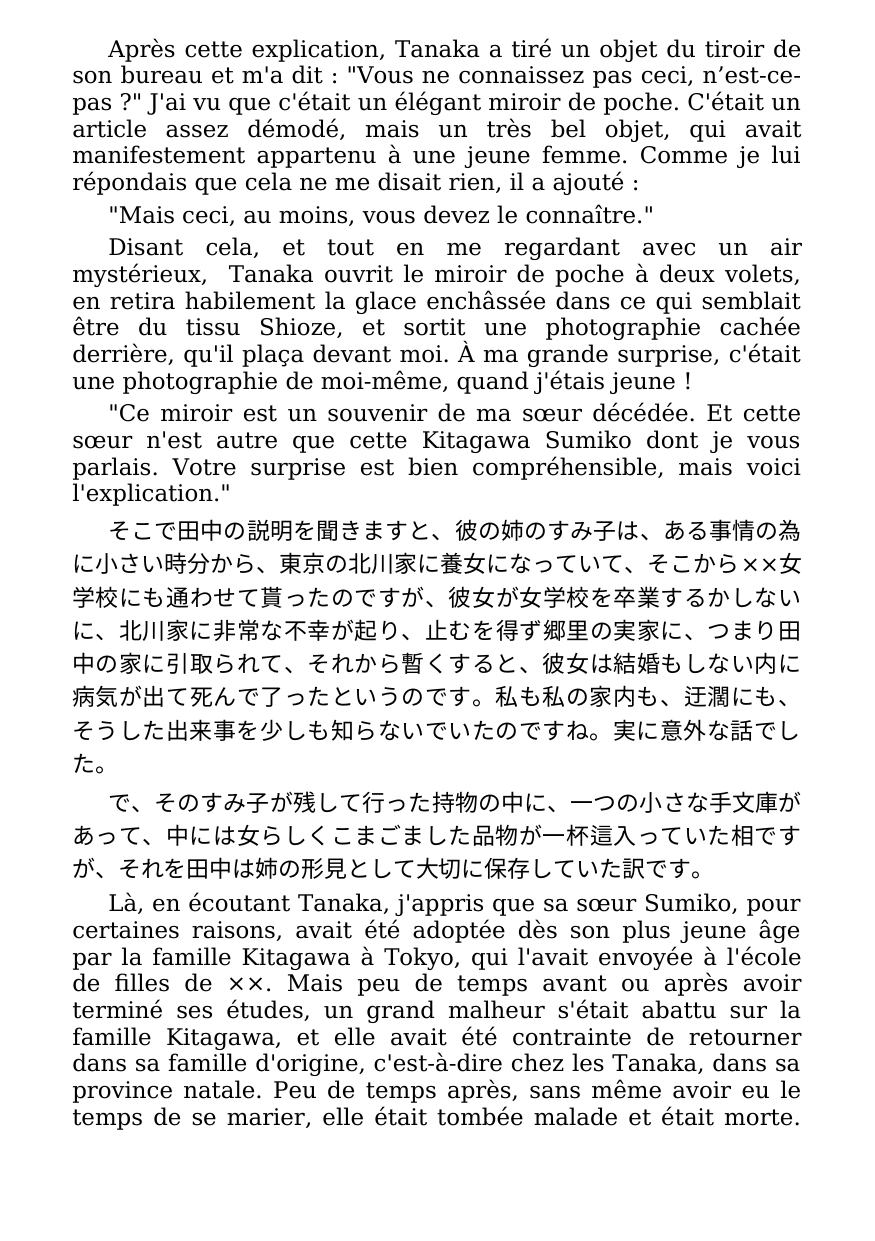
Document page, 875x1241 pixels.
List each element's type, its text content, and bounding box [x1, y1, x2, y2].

text Après cette explication, Tanaka a tiré un objet du tiroir de son bureau et m'a dit : "Vous ne connaissez pas ceci, n’est-ce-pas ?" J'ai vu que c'était un élégant miroir de poche. C'était un article assez démodé, mais un très bel objet, qui avait manifestement appartenu à une jeune femme. Comme je lui répondais que cela ne me disait rien, il a ajouté : [72, 36, 802, 196]
text で、そのすみ子が残して行った持物の中に、一つの小さな手文庫があって、中には女らしくこまごました品物が一杯這入っていた相ですが、それを田中は姉の形見として大切に保存していた訳です。 [72, 785, 802, 884]
text Là, en écoutant Tanaka, j'appris que sa sœur Sumiko, pour certaines raisons, avait été adoptée dès son plus jeune âge par la famille Kitagawa à Tokyo, qui l'avait envoyée à l'école de filles de ××. Mais peu de temps avant ou après avoir terminé ses études, un grand malheur s'était abattu sur la famille Kitagawa, et elle avait été contrainte de retourner dans sa famille d'origine, c'est-à-dire chez les Tanaka, dans sa province natale. Peu de temps après, sans même avoir eu le temps de se marier, elle était tombée malade et était morte. [72, 891, 802, 1131]
text "Ce miroir est un souvenir de ma sœur décédée. Et cette sœur n'est autre que cette Kitagawa Sumiko dont je vous parlais. Votre surprise est bien compréhensible, mais voici l'explication." [72, 401, 802, 507]
text "Mais ceci, au moins, vous devez le connaître." [72, 202, 802, 229]
text Disant cela, et tout en me regardant avec un air mystérieux, Tanaka ouvrit le miroir de poche à deux volets, en retira habilement la glace enchâssée dans ce qui semblait être du tissu Shioze, et sortit une photographie cachée derrière, qu'il plaça devant moi. À ma grande surprise, c'était une photographie de moi-même, quand j'étais jeune ! [72, 234, 802, 394]
text そこで田中の説明を聞きますと、彼の姉のすみ子は、ある事情の為に小さい時分から、東京の北川家に養女になっていて、そこから××女学校にも通わせて貰ったのですが、彼女が女学校を卒業するかしないに、北川家に非常な不幸が起り、止むを得ず郷里の実家に、つまり田中の家に引取られて、それから暫くすると、彼女は結婚もしない内に病気が出て死んで了ったというのです。私も私の家内も、迂濶にも、そうした出来事を少しも知らないでいたのですね。実に意外な話でした。 [72, 513, 802, 779]
